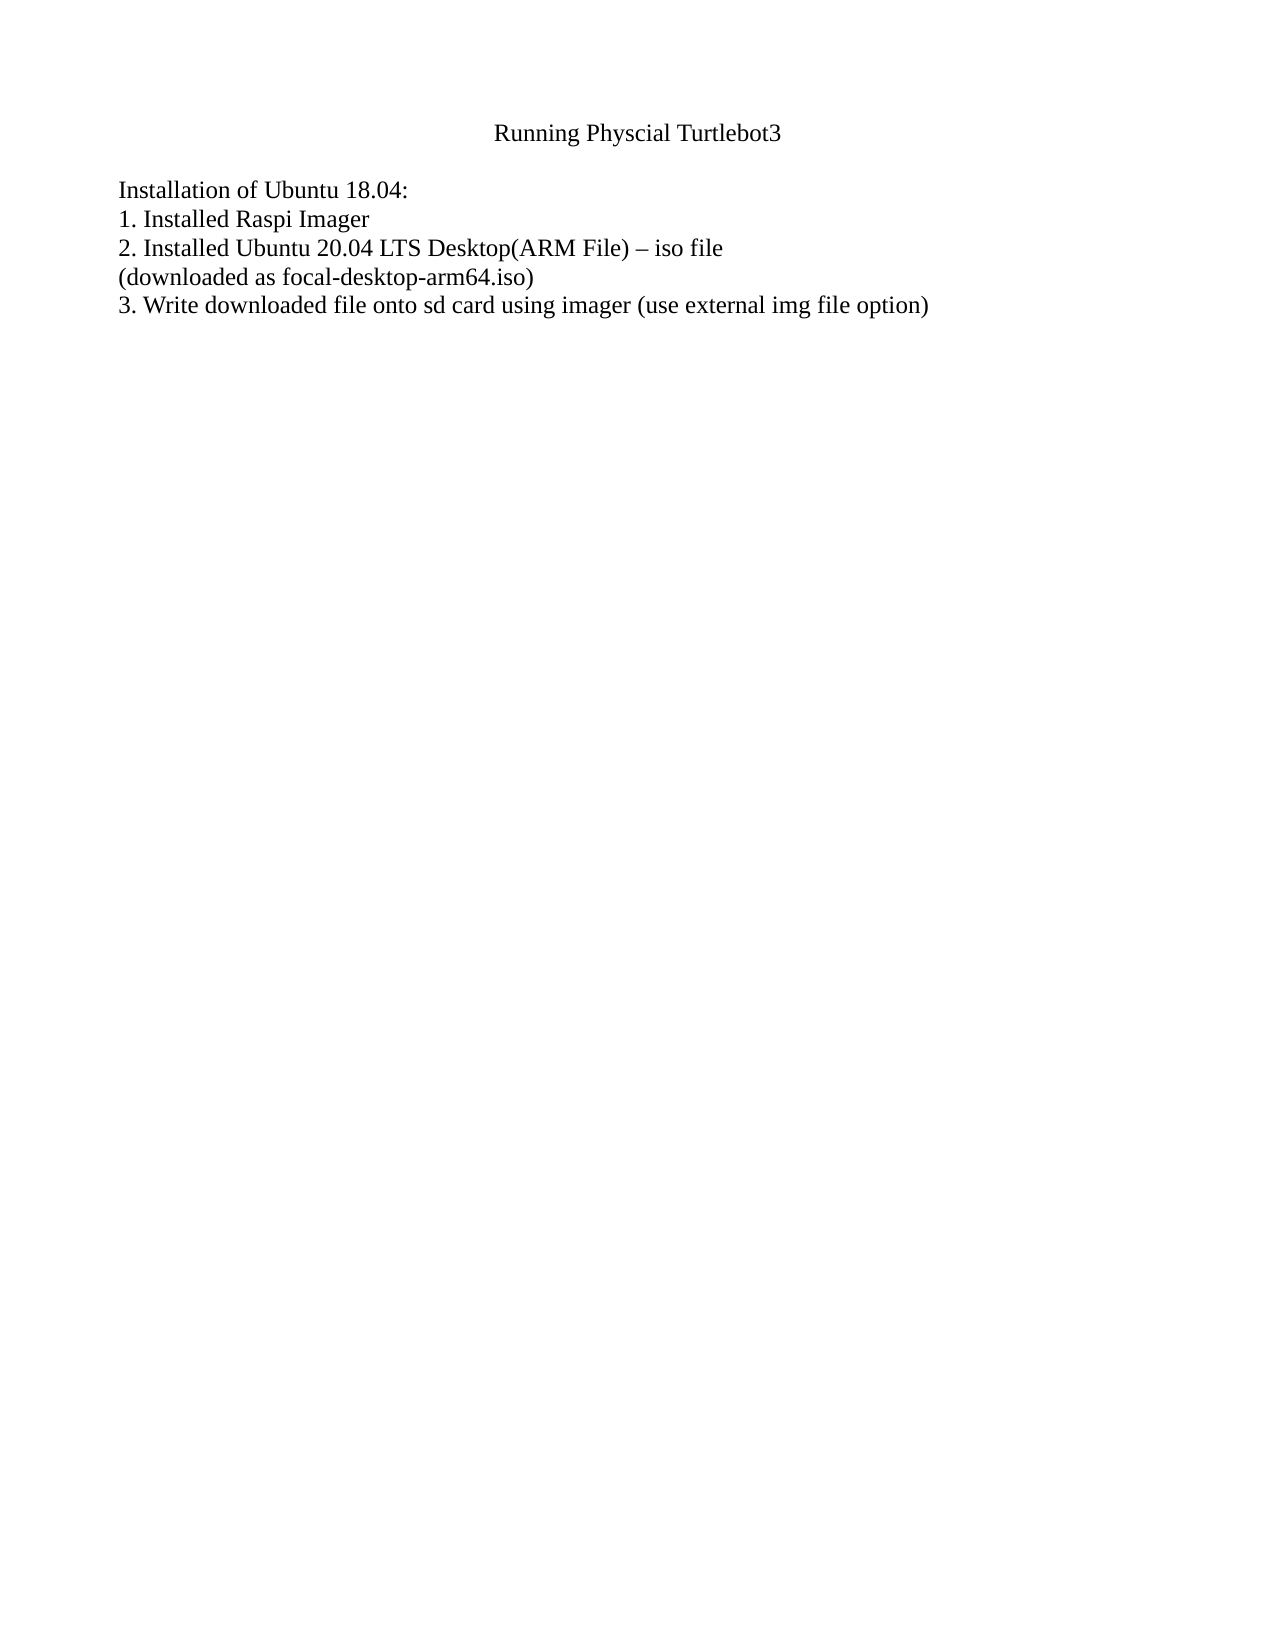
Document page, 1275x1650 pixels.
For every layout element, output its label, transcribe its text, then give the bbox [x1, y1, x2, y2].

text 1. Installed Raspi Imager [118, 204, 1157, 233]
text Running Physcial Turtlebot3 [118, 118, 1157, 147]
text 2. Installed Ubuntu 20.04 LTS Desktop(ARM File) – iso file [118, 233, 1157, 262]
text (downloaded as focal-desktop-arm64.iso) [118, 262, 1157, 291]
text Installation of Ubuntu 18.04: [118, 176, 1157, 204]
text 3. Write downloaded file onto sd card using imager (use external img file option) [118, 291, 1157, 319]
